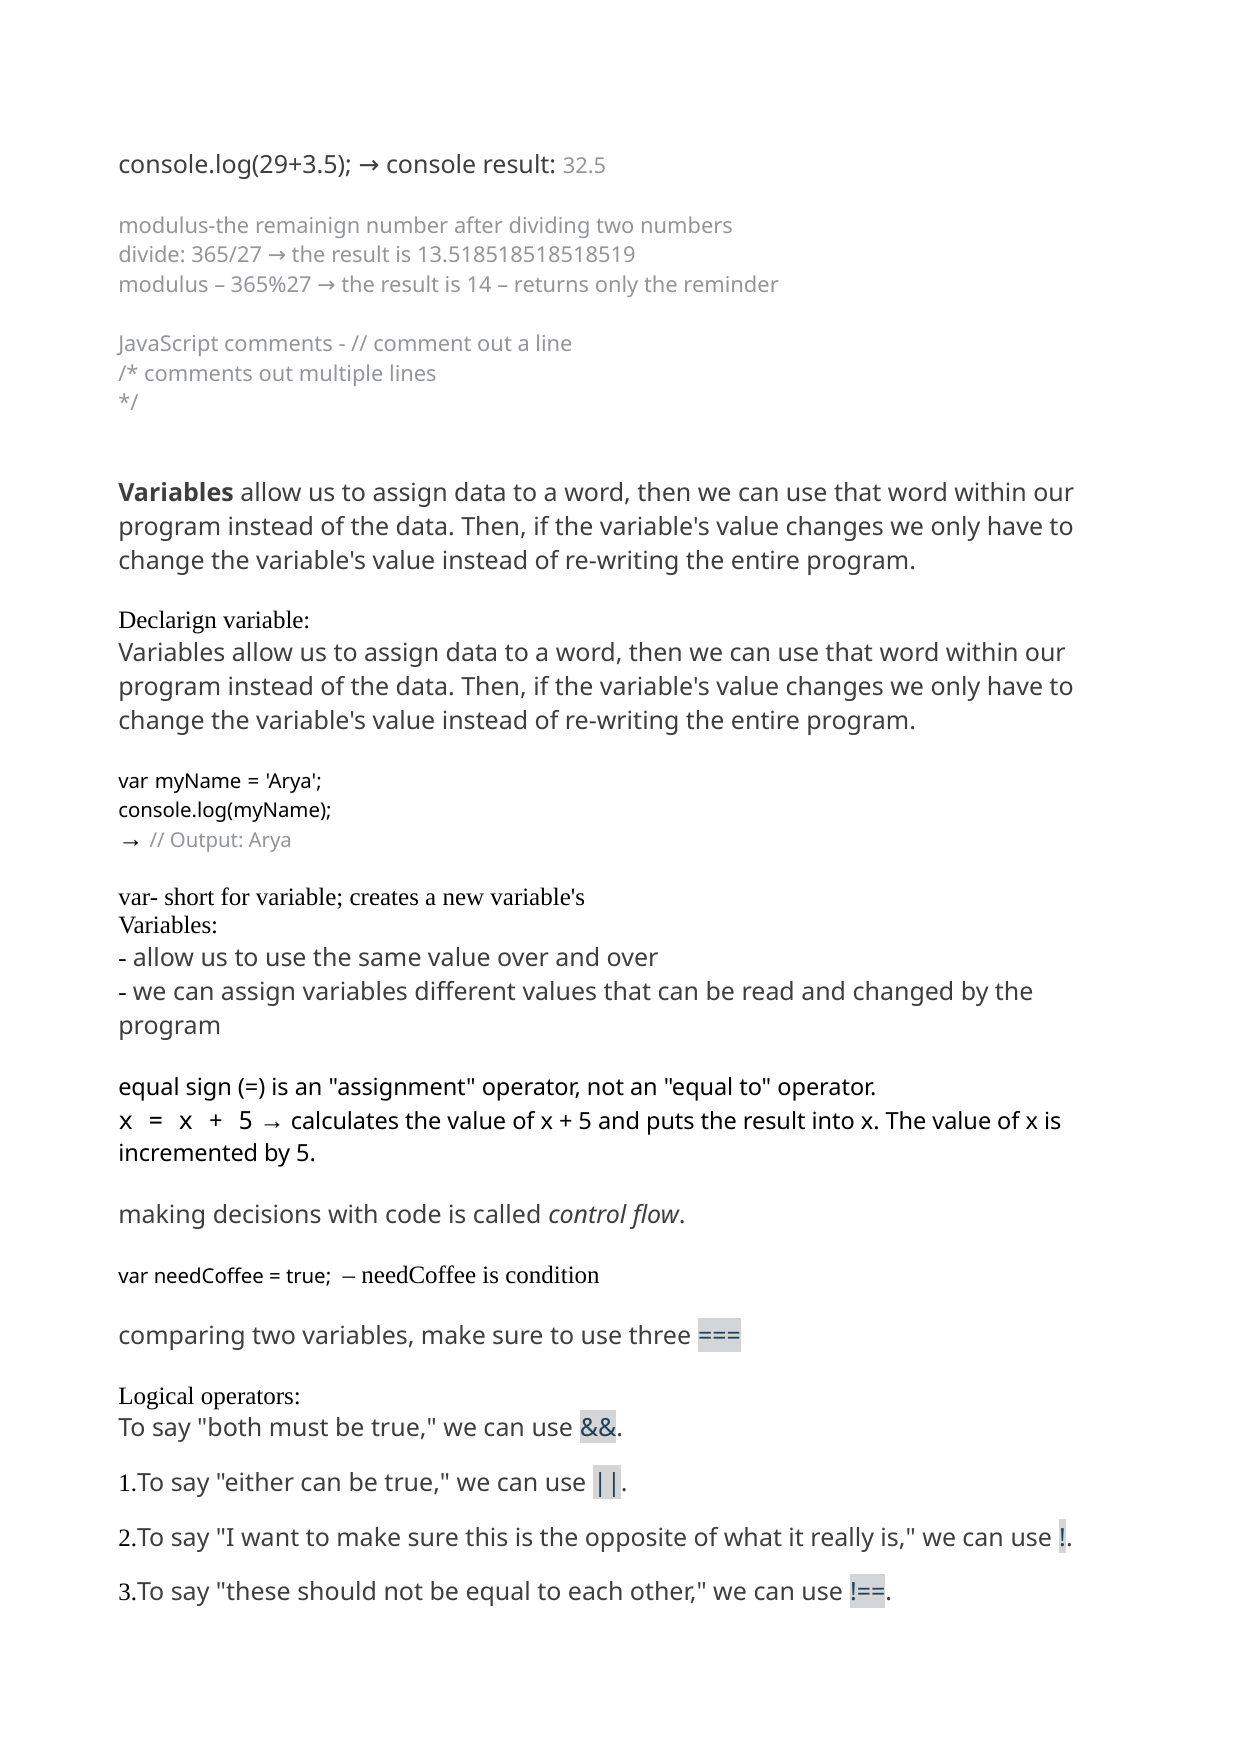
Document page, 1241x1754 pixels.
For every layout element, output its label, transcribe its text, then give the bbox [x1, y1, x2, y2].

list To say "these should not be equal to each other," we can use !==. [118, 1574, 1122, 1608]
text Variables allow us to assign data to a word, then we can use that word within our program instead of the data. Then, if the variable's value changes we only have to change the variable's value instead of re-writing the entire program. [118, 634, 1122, 737]
text Declarign variable: [118, 606, 1122, 634]
text console.log(myName); [118, 794, 1122, 824]
text x = x + 5 → calculates the value of x + 5 and puts the result into x. The value of x is incremented by 5. [118, 1102, 1122, 1168]
text → // Output: Arya [118, 824, 1122, 853]
text Variables allow us to assign data to a word, then we can use that word within our program instead of the data. Then, if the variable's value changes we only have to change the variable's value instead of re-writing the entire program. [118, 475, 1122, 577]
text Logical operators: [118, 1381, 1122, 1409]
list To say "either can be true," we can use ||. [118, 1465, 1122, 1499]
text - allow us to use the same value over and over [118, 939, 1122, 973]
text JavaScript comments - // comment out a line [118, 328, 1122, 358]
text comparing two variables, make sure to use three === [118, 1318, 1122, 1352]
text divide: 365/27 → the result is 13.518518518518519 [118, 239, 1122, 269]
text console.log(29+3.5); → console result: 32.5 [118, 147, 1122, 181]
text var- short for variable; creates a new variable's [118, 882, 1122, 911]
text */ [118, 387, 1122, 417]
text - we can assign variables different values that can be read and changed by the program [118, 973, 1122, 1042]
text To say "both must be true," we can use &&. [118, 1409, 1122, 1443]
text modulus-the remainign number after dividing two numbers [118, 210, 1122, 239]
text modulus – 365%27 → the result is 14 – returns only the reminder [118, 269, 1122, 299]
text Variables: [118, 911, 1122, 939]
list To say "I want to make sure this is the opposite of what it really is," we can use !. [118, 1519, 1122, 1553]
text /* comments out multiple lines [118, 358, 1122, 387]
text var needCoffee = true; – needCoffee is condition [118, 1260, 1122, 1289]
text var myName = 'Arya'; [118, 765, 1122, 794]
text making decisions with code is called control flow. [118, 1197, 1122, 1231]
text equal sign (=) is an "assignment" operator, not an "equal to" operator. [118, 1070, 1122, 1102]
